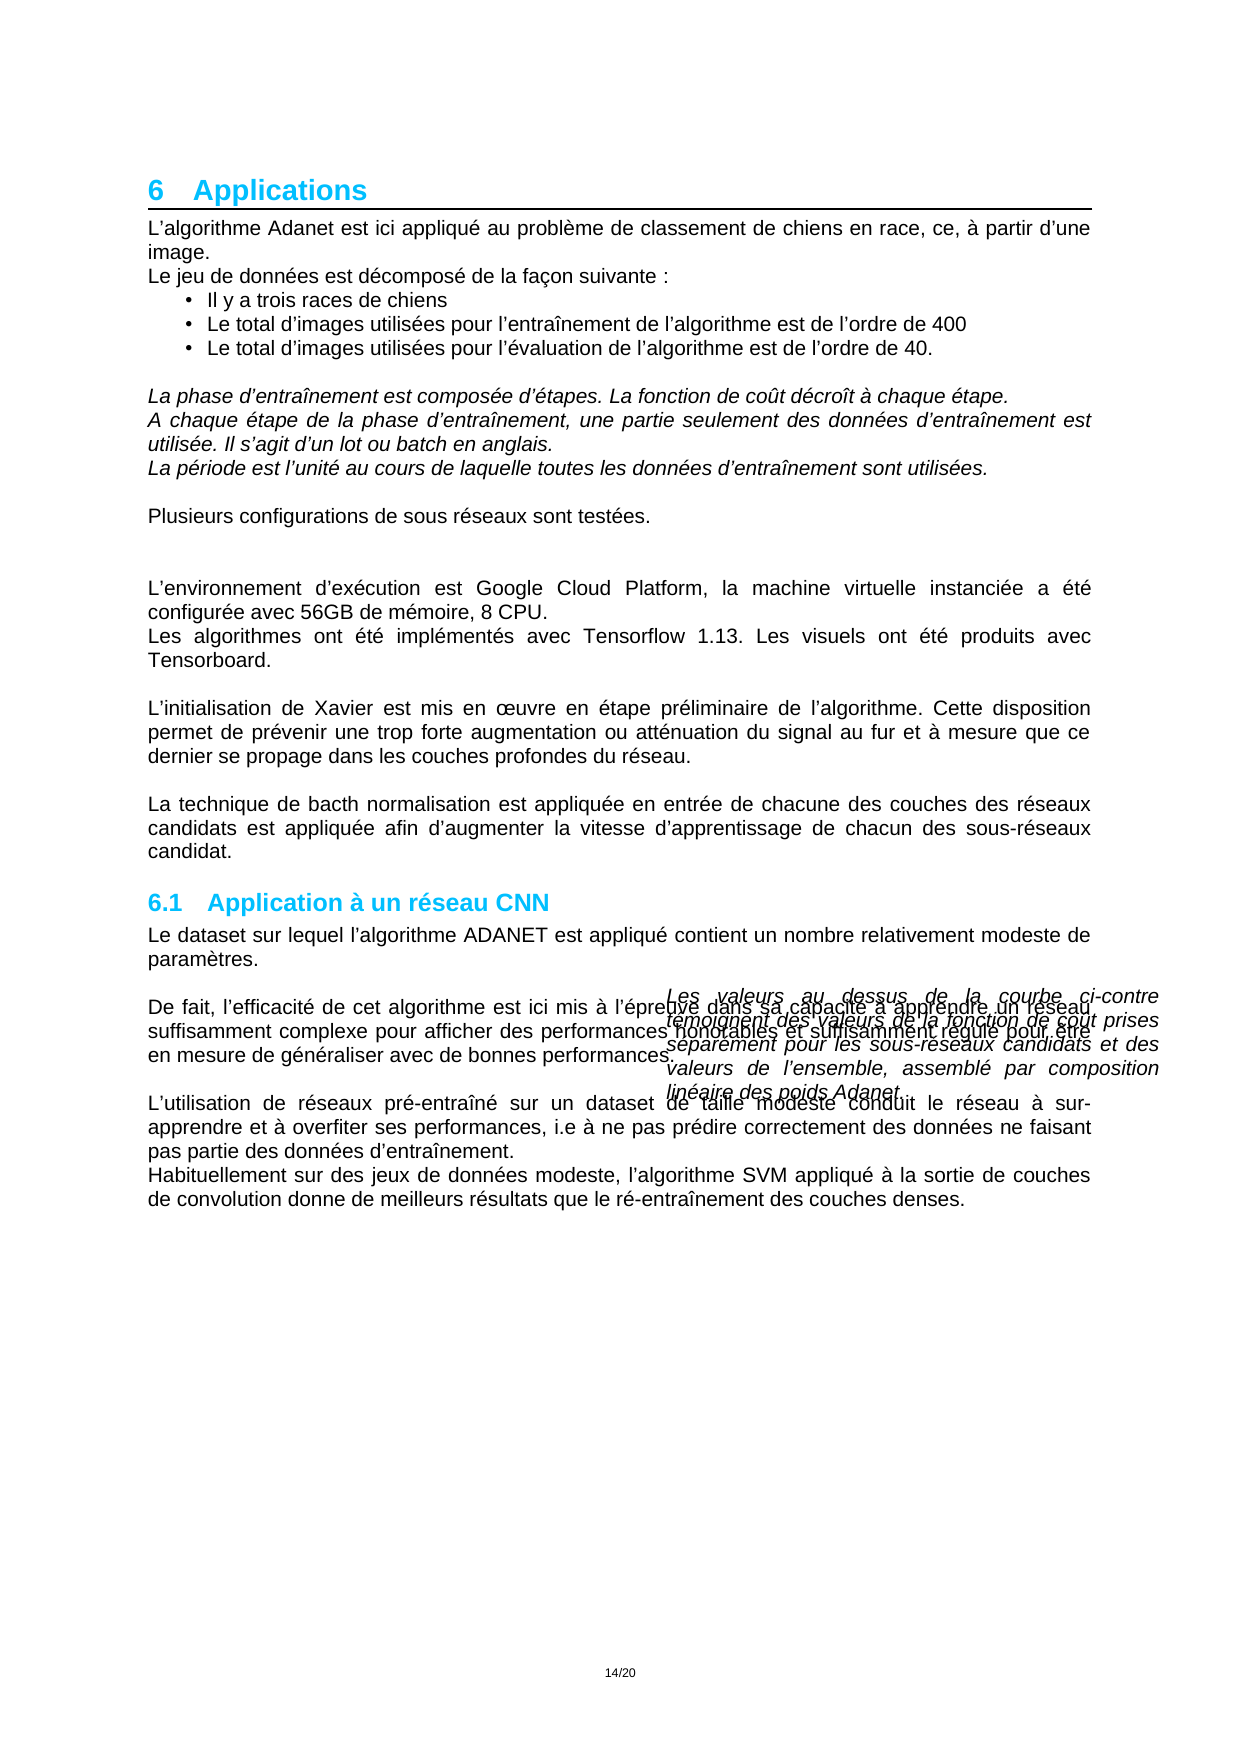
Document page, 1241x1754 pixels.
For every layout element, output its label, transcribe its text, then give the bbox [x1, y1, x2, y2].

text De fait, l’efficacité de cet algorithme est ici mis à l’épreuve dans sa capacité à apprendre un réseau suffisamment complexe pour afficher des performances honorables et suffisamment régulé pour être en mesure de généraliser avec de bonnes performances. [148, 995, 1092, 1067]
text A chaque étape de la phase d’entraînement, une partie seulement des données d’entraînement est utilisée. Il s’agit d’un lot ou batch en anglais. [148, 408, 1092, 456]
text L’utilisation de réseaux pré-entraîné sur un dataset de taille modeste conduit le réseau à sur-apprendre et à overfiter ses performances, i.e à ne pas prédire correctement des données ne faisant pas partie des données d’entraînement. [148, 1091, 1092, 1163]
text La période est l’unité au cours de laquelle toutes les données d’entraînement sont utilisées. [148, 456, 1092, 480]
list Il y a trois races de chiens [185, 288, 1092, 312]
text Habituellement sur des jeux de données modeste, l’algorithme SVM appliqué à la sortie de couches de convolution donne de meilleurs résultats que le ré-entraînement des couches denses. [148, 1163, 1092, 1211]
text L’initialisation de Xavier est mis en œuvre en étape préliminaire de l’algorithme. Cette disposition permet de prévenir une trop forte augmentation ou atténuation du signal au fur et à mesure que ce dernier se propage dans les couches profondes du réseau. [148, 696, 1092, 767]
list Le total d’images utilisées pour l’entraînement de l’algorithme est de l’ordre de 400 [185, 312, 1092, 336]
text La technique de bacth normalisation est appliquée en entrée de chacune des couches des réseaux candidats est appliquée afin d’augmenter la vitesse d’apprentissage de chacun des sous-réseaux candidat. [148, 791, 1092, 863]
text Le dataset sur lequel l’algorithme ADANET est appliqué contient un nombre relativement modeste de paramètres. [148, 923, 1092, 971]
text Le jeu de données est décomposé de la façon suivante : [148, 264, 1092, 288]
list Le total d’images utilisées pour l’évaluation de l’algorithme est de l’ordre de 40. [185, 336, 1092, 360]
text L’environnement d’exécution est Google Cloud Platform, la machine virtuelle instanciée a été configurée avec 56GB de mémoire, 8 CPU. [148, 576, 1092, 624]
subtitle Applications [148, 173, 1092, 208]
text Les algorithmes ont été implémentés avec Tensorflow 1.13. Les visuels ont été produits avec Tensorboard. [148, 624, 1092, 672]
text Plusieurs configurations de sous réseaux sont testées. [148, 504, 1092, 528]
text L’algorithme Adanet est ici appliqué au problème de classement de chiens en race, ce, à partir d’une image. [148, 216, 1092, 264]
text La phase d’entraînement est composée d’étapes. La fonction de coût décroît à chaque étape. [148, 384, 1092, 408]
subtitle Application à un réseau CNN [148, 888, 1092, 917]
